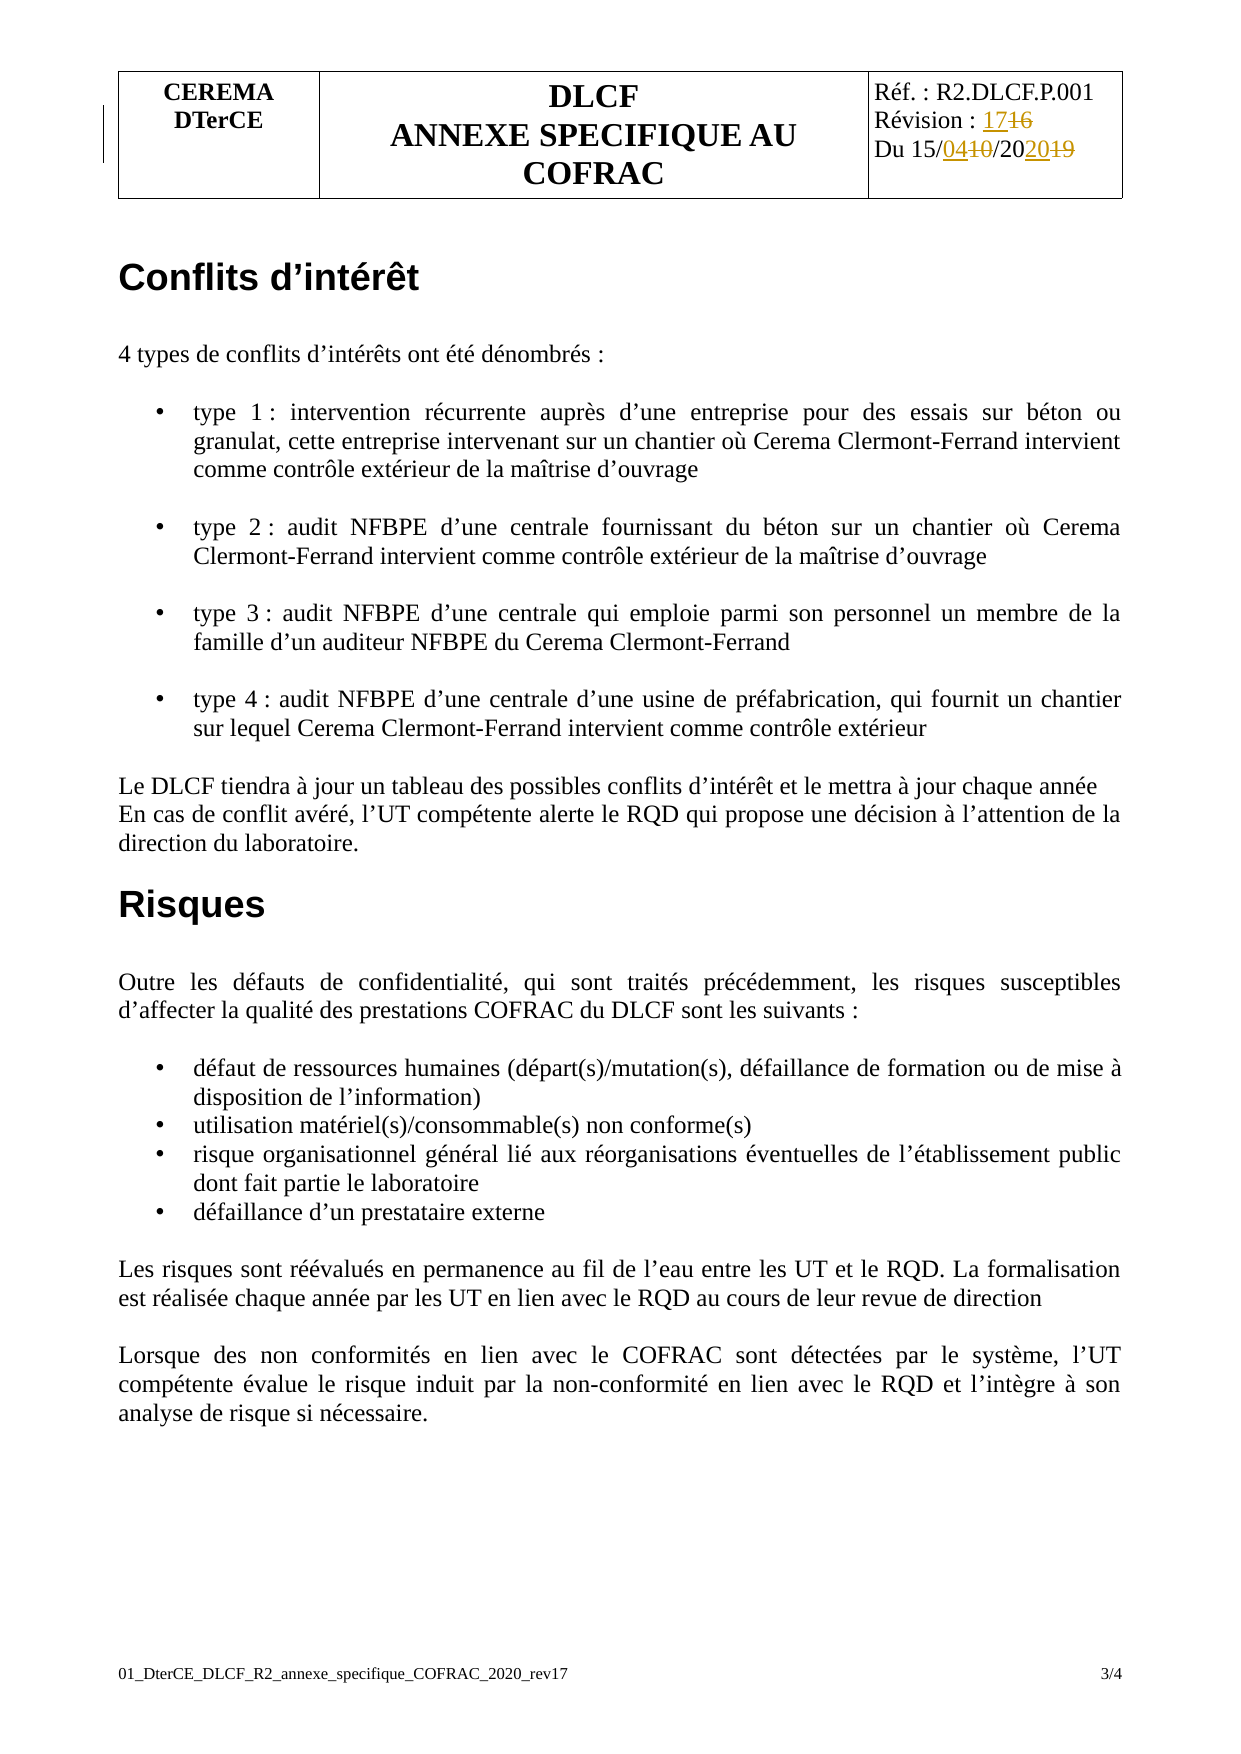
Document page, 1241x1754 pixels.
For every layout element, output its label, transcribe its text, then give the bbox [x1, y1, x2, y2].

list défaillance d’un prestataire externe [156, 1197, 1122, 1226]
list utilisation matériel(s)/consommable(s) non conforme(s) [156, 1111, 1122, 1139]
list type 1 : intervention récurrente auprès d’une entreprise pour des essais sur béton ou granulat, cette entreprise intervenant sur un chantier où Cerema Clermont-Ferrand intervient comme contrôle extérieur de la maîtrise d’ouvrage [156, 397, 1122, 483]
subtitle Risques [118, 882, 1122, 926]
text 4 types de conflits d’intérêts ont été dénombrés : [118, 339, 1122, 368]
text Les risques sont réévalués en permanence au fil de l’eau entre les UT et le RQD. La formalisation est réalisée chaque année par les UT en lien avec le RQD au cours de leur revue de direction [118, 1254, 1122, 1312]
list type 2 : audit NFBPE d’une centrale fournissant du béton sur un chantier où Cerema Clermont-Ferrand intervient comme contrôle extérieur de la maîtrise d’ouvrage [156, 512, 1122, 569]
text Outre les défauts de confidentialité, qui sont traités précédemment, les risques susceptibles d’affecter la qualité des prestations COFRAC du DLCF sont les suivants : [118, 967, 1122, 1024]
text Lorsque des non conformités en lien avec le COFRAC sont détectées par le système, l’UT compétente évalue le risque induit par la non-conformité en lien avec le RQD et l’intègre à son analyse de risque si nécessaire. [118, 1341, 1122, 1427]
subtitle Conflits d’intérêt [118, 254, 1122, 298]
list type 3 : audit NFBPE d’une centrale qui emploie parmi son personnel un membre de la famille d’un auditeur NFBPE du Cerema Clermont-Ferrand [156, 598, 1122, 656]
list risque organisationnel général lié aux réorganisations éventuelles de l’établissement public dont fait partie le laboratoire [156, 1139, 1122, 1197]
list type 4 : audit NFBPE d’une centrale d’une usine de préfabrication, qui fournit un chantier sur lequel Cerema Clermont-Ferrand intervient comme contrôle extérieur [156, 684, 1122, 742]
text En cas de conflit avéré, l’UT compétente alerte le RQD qui propose une décision à l’attention de la direction du laboratoire. [118, 799, 1122, 857]
list défaut de ressources humaines (départ(s)/mutation(s), défaillance de formation ou de mise à disposition de l’information) [156, 1053, 1122, 1111]
text Le DLCF tiendra à jour un tableau des possibles conflits d’intérêt et le mettra à jour chaque année [118, 771, 1122, 799]
